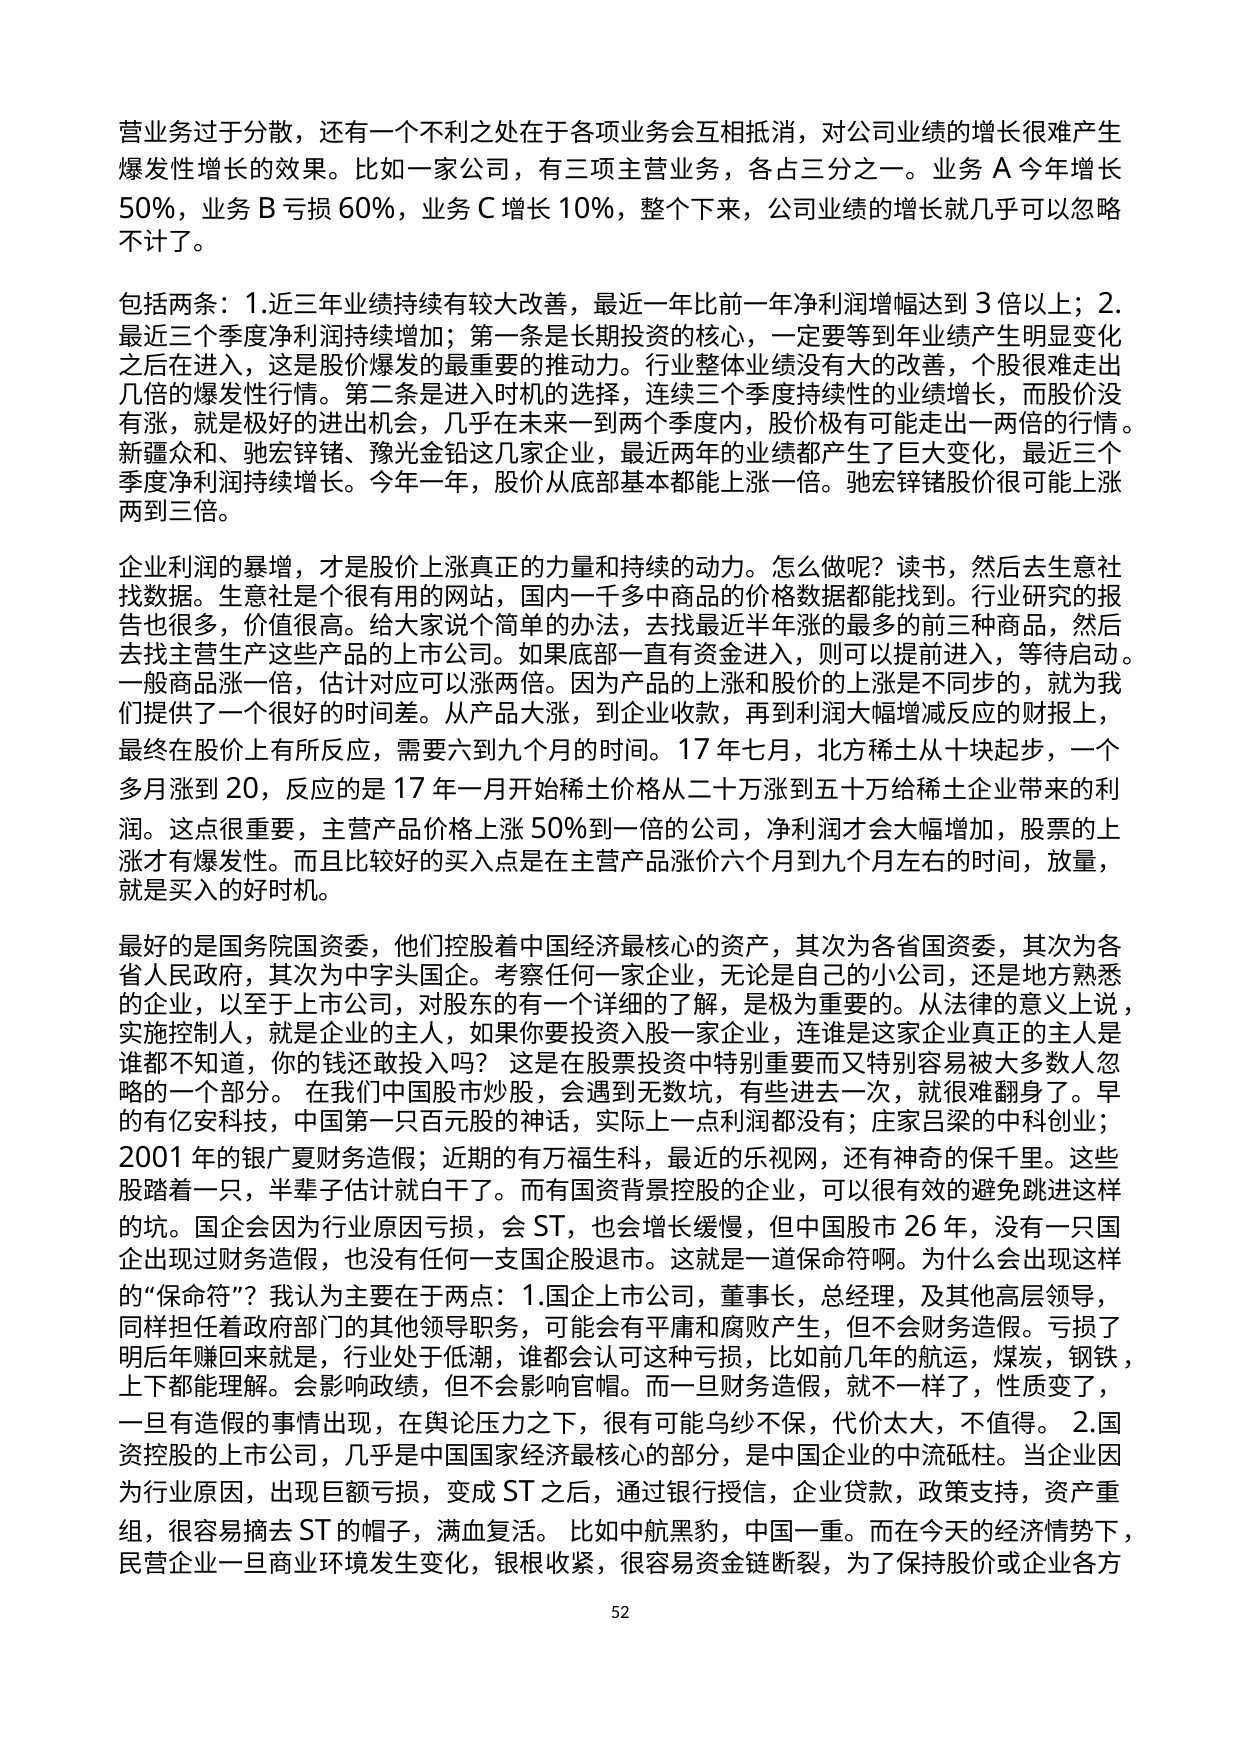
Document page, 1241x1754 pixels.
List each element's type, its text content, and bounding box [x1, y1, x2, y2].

text 包括两条：1.近三年业绩持续有较大改善，最近一年比前一年净利润增幅达到3倍以上；2.最近三个季度净利润持续增加；第一条是长期投资的核心，一定要等到年业绩产生明显变化之后在进入，这是股价爆发的最重要的推动力。行业整体业绩没有大的改善，个股很难走出几倍的爆发性行情。第二条是进入时机的选择，连续三个季度持续性的业绩增长，而股价没有涨，就是极好的进出机会，几乎在未来一到两个季度内，股价极有可能走出一两倍的行情。新疆众和、驰宏锌锗、豫光金铅这几家企业，最近两年的业绩都产生了巨大变化，最近三个季度净利润持续增长。今年一年，股价从底部基本都能上涨一倍。驰宏锌锗股价很可能上涨两到三倍。 [118, 282, 1122, 526]
text 最好的是国务院国资委，他们控股着中国经济最核心的资产，其次为各省国资委，其次为各省人民政府，其次为中字头国企。考察任何一家企业，无论是自己的小公司，还是地方熟悉的企业，以至于上市公司，对股东的有一个详细的了解，是极为重要的。从法律的意义上说，实施控制人，就是企业的主人，如果你要投资入股一家企业，连谁是这家企业真正的主人是谁都不知道，你的钱还敢投入吗？ 这是在股票投资中特别重要而又特别容易被大多数人忽略的一个部分。 在我们中国股市炒股，会遇到无数坑，有些进去一次，就很难翻身了。早的有亿安科技，中国第一只百元股的神话，实际上一点利润都没有；庄家吕梁的中科创业；2001年的银广夏财务造假；近期的有万福生科，最近的乐视网，还有神奇的保千里。这些股踏着一只，半辈子估计就白干了。而有国资背景控股的企业，可以很有效的避免跳进这样的坑。国企会因为行业原因亏损，会ST，也会增长缓慢，但中国股市26年，没有一只国企出现过财务造假，也没有任何一支国企股退市。这就是一道保命符啊。为什么会出现这样的“保命符”？我认为主要在于两点：1.国企上市公司，董事长，总经理，及其他高层领导，同样担任着政府部门的其他领导职务，可能会有平庸和腐败产生，但不会财务造假。亏损了明后年赚回来就是，行业处于低潮，谁都会认可这种亏损，比如前几年的航运，煤炭，钢铁，上下都能理解。会影响政绩，但不会影响官帽。而一旦财务造假，就不一样了，性质变了，一旦有造假的事情出现，在舆论压力之下，很有可能乌纱不保，代价太大，不值得。 2.国资控股的上市公司，几乎是中国国家经济最核心的部分，是中国企业的中流砥柱。当企业因为行业原因，出现巨额亏损，变成ST之后，通过银行授信，企业贷款，政策支持，资产重组，很容易摘去ST的帽子，满血复活。 比如中航黑豹，中国一重。而在今天的经济情势下，民营企业一旦商业环境发生变化，银根收紧，很容易资金链断裂，为了保持股价或企业各方面的利益，财务造假的可能性就会很高。这一条非常重要，但一定要在其它四条都已经符合的基础上，去选择国资背景控股的公司。投资就是在赌国运，要站在股票之外去看投资，要站在国家经济发展的角度去理解股市。 [118, 932, 1122, 1578]
text 营业务过于分散，还有一个不利之处在于各项业务会互相抵消，对公司业绩的增长很难产生爆发性增长的效果。比如一家公司，有三项主营业务，各占三分之一。业务A今年增长50%，业务B亏损60%，业务C增长10%，整个下来，公司业绩的增长就几乎可以忽略不计了。 [118, 118, 1122, 256]
text 企业利润的暴增，才是股价上涨真正的力量和持续的动力。怎么做呢？读书，然后去生意社找数据。生意社是个很有用的网站，国内一千多中商品的价格数据都能找到。行业研究的报告也很多，价值很高。给大家说个简单的办法，去找最近半年涨的最多的前三种商品，然后去找主营生产这些产品的上市公司。如果底部一直有资金进入，则可以提前进入，等待启动。一般商品涨一倍，估计对应可以涨两倍。因为产品的上涨和股价的上涨是不同步的，就为我们提供了一个很好的时间差。从产品大涨，到企业收款，再到利润大幅增减反应的财报上，最终在股价上有所反应，需要六到九个月的时间。17年七月，北方稀土从十块起步，一个多月涨到20，反应的是17年一月开始稀土价格从二十万涨到五十万给稀土企业带来的利润。这点很重要，主营产品价格上涨50%到一倍的公司，净利润才会大幅增加，股票的上涨才有爆发性。而且比较好的买入点是在主营产品涨价六个月到九个月左右的时间，放量，就是买入的好时机。 [118, 553, 1122, 905]
